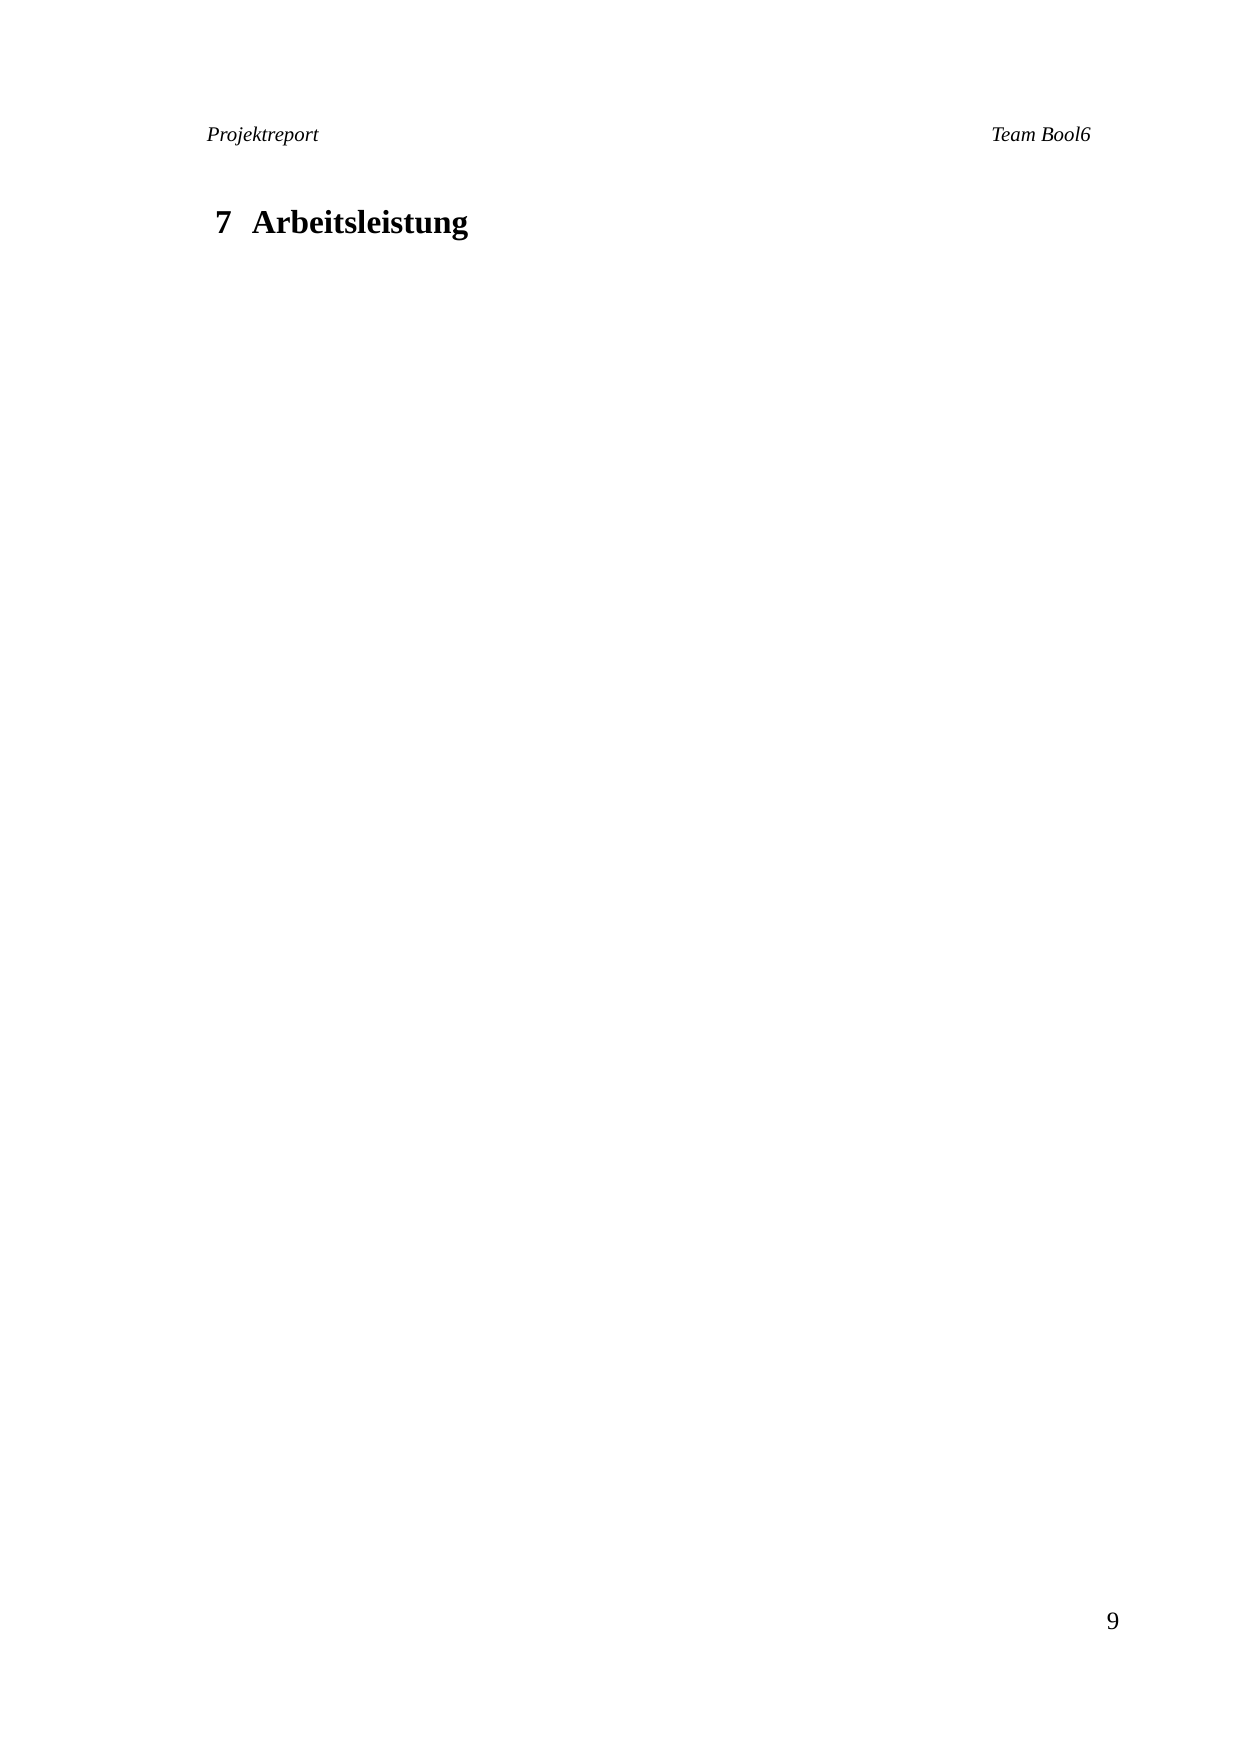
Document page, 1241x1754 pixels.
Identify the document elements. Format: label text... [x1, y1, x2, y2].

subtitle Arbeitsleistung [207, 202, 1122, 240]
